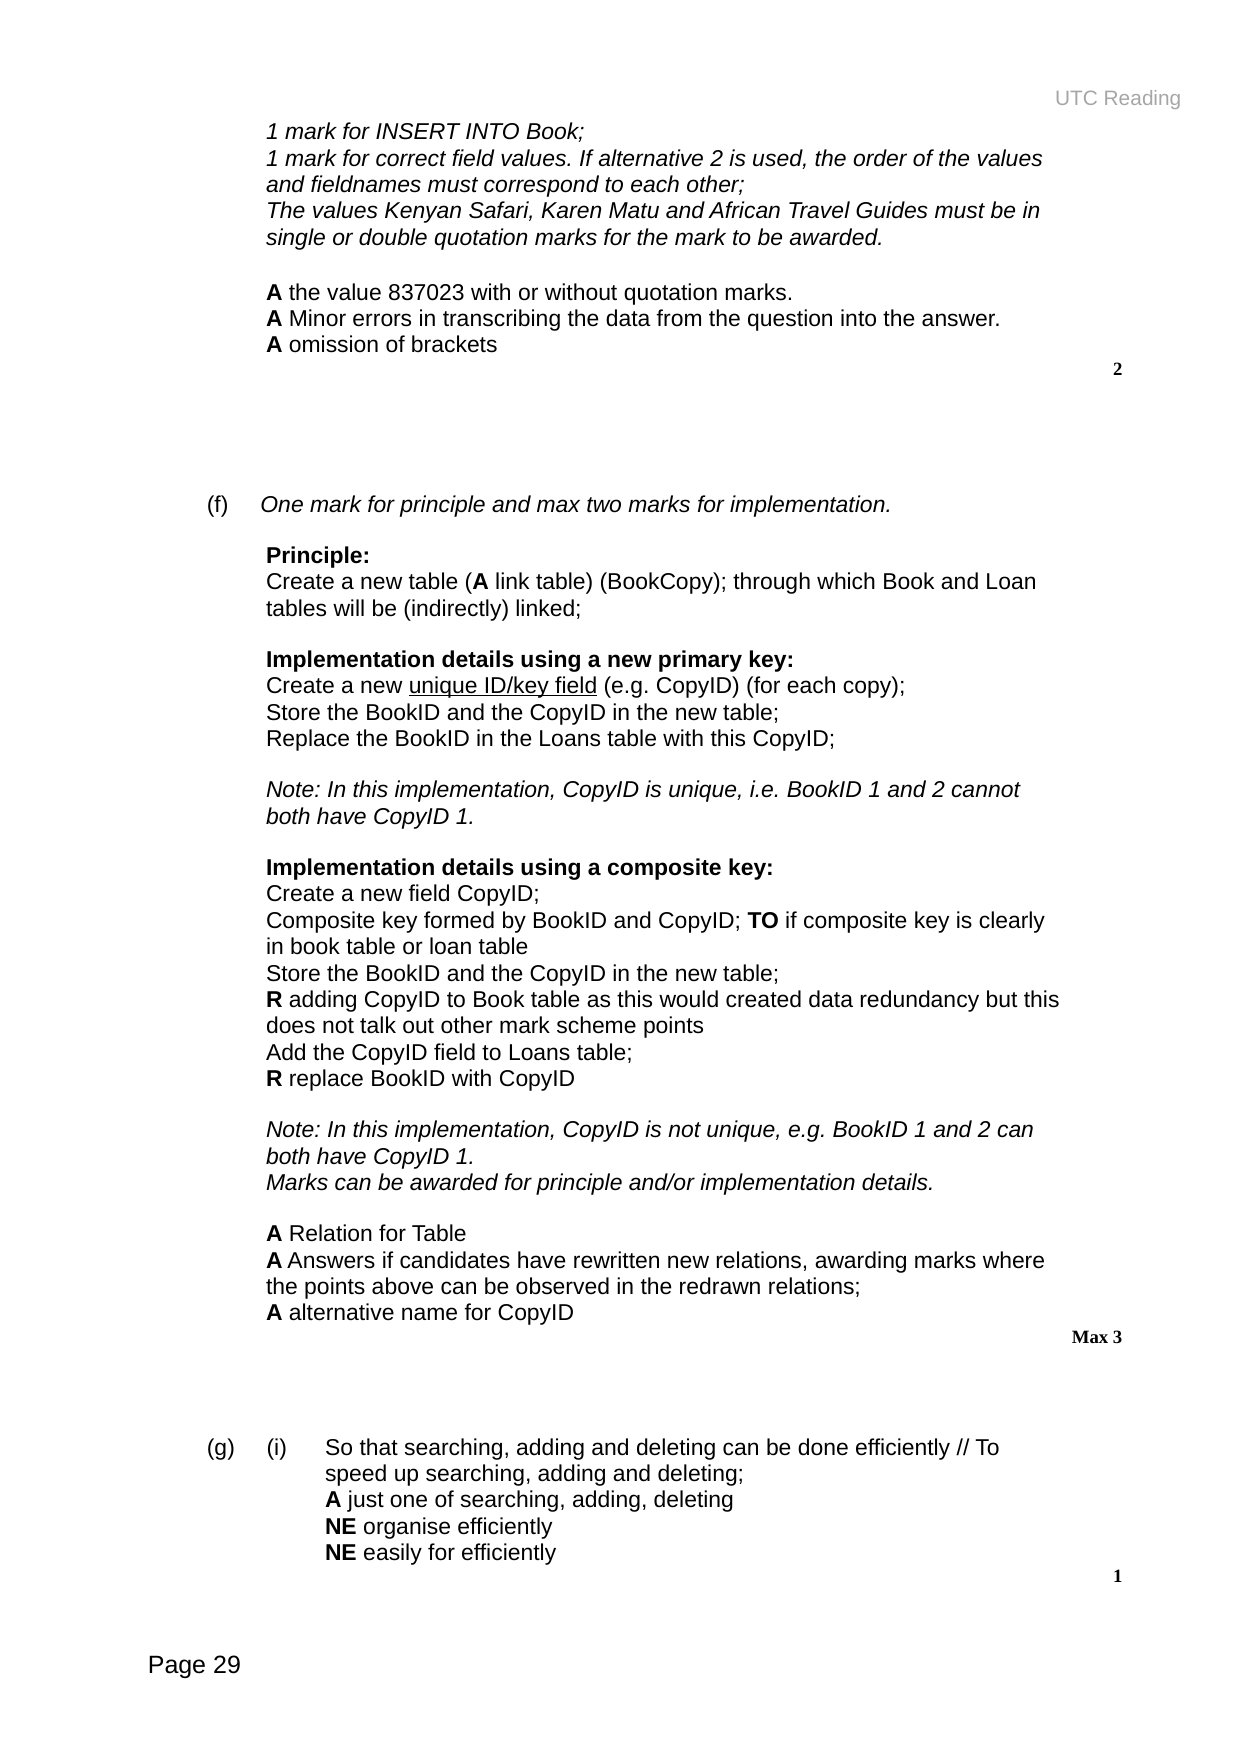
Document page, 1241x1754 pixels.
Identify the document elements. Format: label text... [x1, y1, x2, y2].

text Marks can be awarded for principle and/or implementation details. [266, 1169, 1063, 1195]
text 1 mark for INSERT INTO Book; 1 mark for correct field values. If alternative 2 is used, the order of the values and fieldnames must correspond to each other; [266, 118, 1063, 197]
text Note: In this implementation, CopyID is not unique, e.g. BookID 1 and 2 can both have CopyID 1. [266, 1116, 1063, 1169]
text 1 [148, 1565, 1122, 1587]
text Create a new field CopyID; Composite key formed by BookID and CopyID; TO if composite key is clearly in book table or loan table Store the BookID and the CopyID in the new table; R adding CopyID to Book table as this would created data redundancy but this does not talk out other mark scheme points Add the CopyID field to Loans table; R replace BookID with CopyID [266, 880, 1063, 1091]
text (f) One mark for principle and max two marks for implementation. [207, 491, 1063, 517]
text 2 [148, 358, 1122, 379]
text Create a new table (A link table) (BookCopy); through which Book and Loan tables will be (indirectly) linked; [266, 568, 1063, 621]
text Implementation details using a composite key: [266, 854, 1063, 880]
text Max 3 [148, 1326, 1122, 1347]
text Principle: [266, 542, 1063, 568]
text A Minor errors in transcribing the data from the question into the answer. A omission of brackets [266, 305, 1063, 358]
text Create a new unique ID/key field (e.g. CopyID) (for each copy); Store the BookID and the CopyID in the new table; Replace the BookID in the Loans table with this CopyID; [266, 672, 1063, 751]
text A Relation for Table A Answers if candidates have rewritten new relations, awarding marks where the points above can be observed in the redrawn relations; A alternative name for CopyID [266, 1220, 1063, 1326]
text Implementation details using a new primary key: [266, 646, 1063, 672]
text (g) (i) So that searching, adding and deleting can be done efficiently // To speed up searching, adding and deleting; A just one of searching, adding, deleting NE organise efficiently NE easily for efficiently [207, 1433, 1063, 1565]
text The values Kenyan Safari, Karen Matu and African Travel Guides must be in single or double quotation marks for the mark to be awarded. A the value 837023 with or without quotation marks. [266, 197, 1063, 305]
text Note: In this implementation, CopyID is unique, i.e. BookID 1 and 2 cannot both have CopyID 1. [266, 776, 1063, 829]
